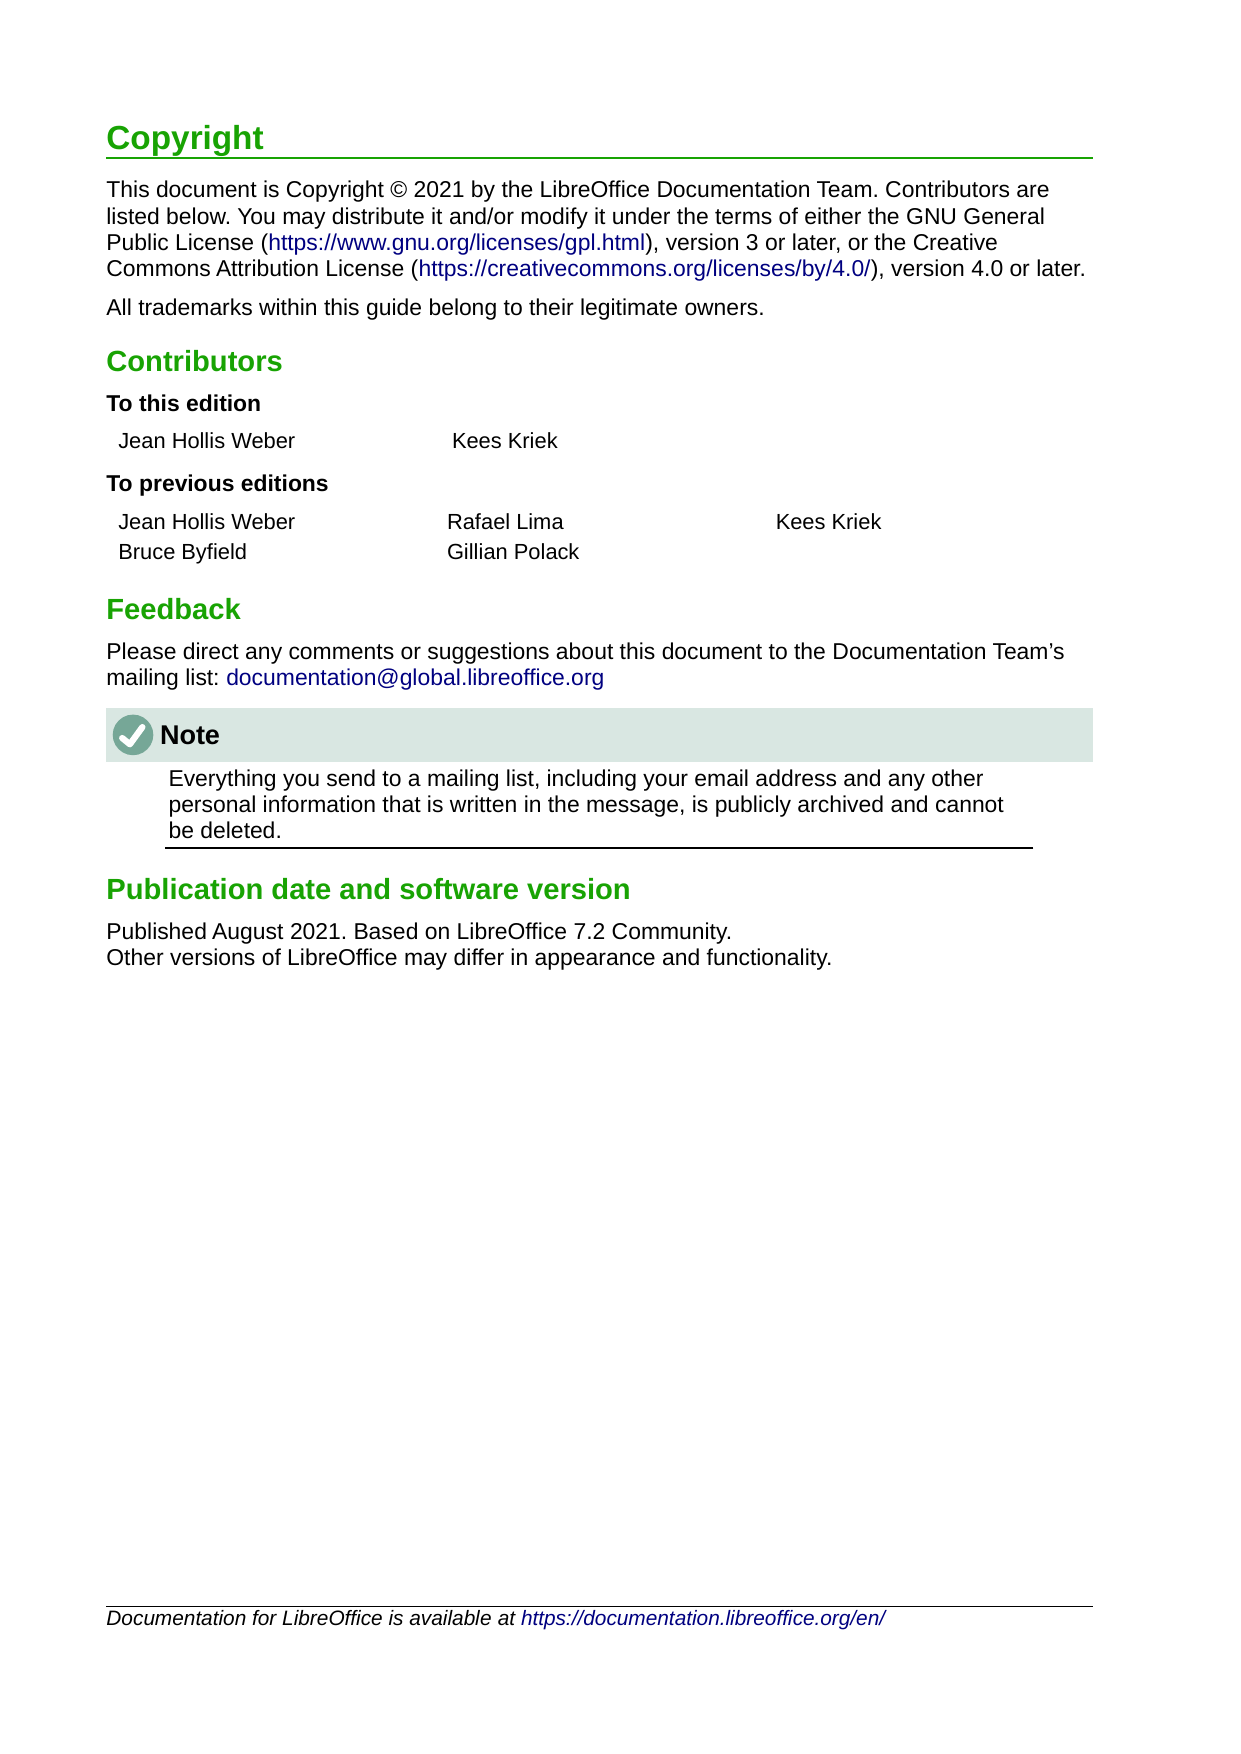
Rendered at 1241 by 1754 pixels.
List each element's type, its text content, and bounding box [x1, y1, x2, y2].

text This document is Copyright © 2021 by the LibreOffice Documentation Team. Contributors are listed below. You may distribute it and/or modify it under the terms of either the GNU General Public License (https://www.gnu.org/licenses/gpl.html), version 3 or later, or the Creative Commons Attribution License (https://creativecommons.org/licenses/by/4.0/), version 4.0 or later. [106, 176, 1093, 282]
table_cell Bruce Byfield [106, 539, 435, 569]
subtitle Note [106, 708, 1093, 762]
subtitle Copyright [106, 118, 1093, 157]
text Everything you send to a mailing list, including your email address and any other personal information that is written in the message, is publicly archived and cannot be deleted. [165, 762, 1033, 847]
table_cell Gillian Polack [435, 539, 764, 569]
table_header Kees Kriek [764, 509, 1093, 539]
text To this edition [106, 389, 1093, 416]
text Please direct any comments or suggestions about this document to the Documentation Team’s mailing list: documentation@global.libreoffice.org [106, 638, 1093, 690]
subtitle Publication date and software version [106, 872, 1093, 906]
table_header Kees Kriek [440, 429, 766, 458]
table_header Jean Hollis Weber [106, 509, 435, 539]
subtitle Feedback [106, 592, 1093, 626]
text Published August 2021. Based on LibreOffice 7.2 Community. Other versions of LibreOffice may differ in appearance and functionality. [106, 918, 1093, 970]
table_header [766, 429, 1093, 458]
text To previous editions [106, 470, 1093, 496]
text All trademarks within this guide belong to their legitimate owners. [106, 294, 1093, 321]
subtitle Contributors [106, 344, 1093, 378]
table_header Rafael Lima [435, 509, 764, 539]
table_cell [764, 539, 1093, 569]
table_header Jean Hollis Weber [106, 429, 440, 458]
